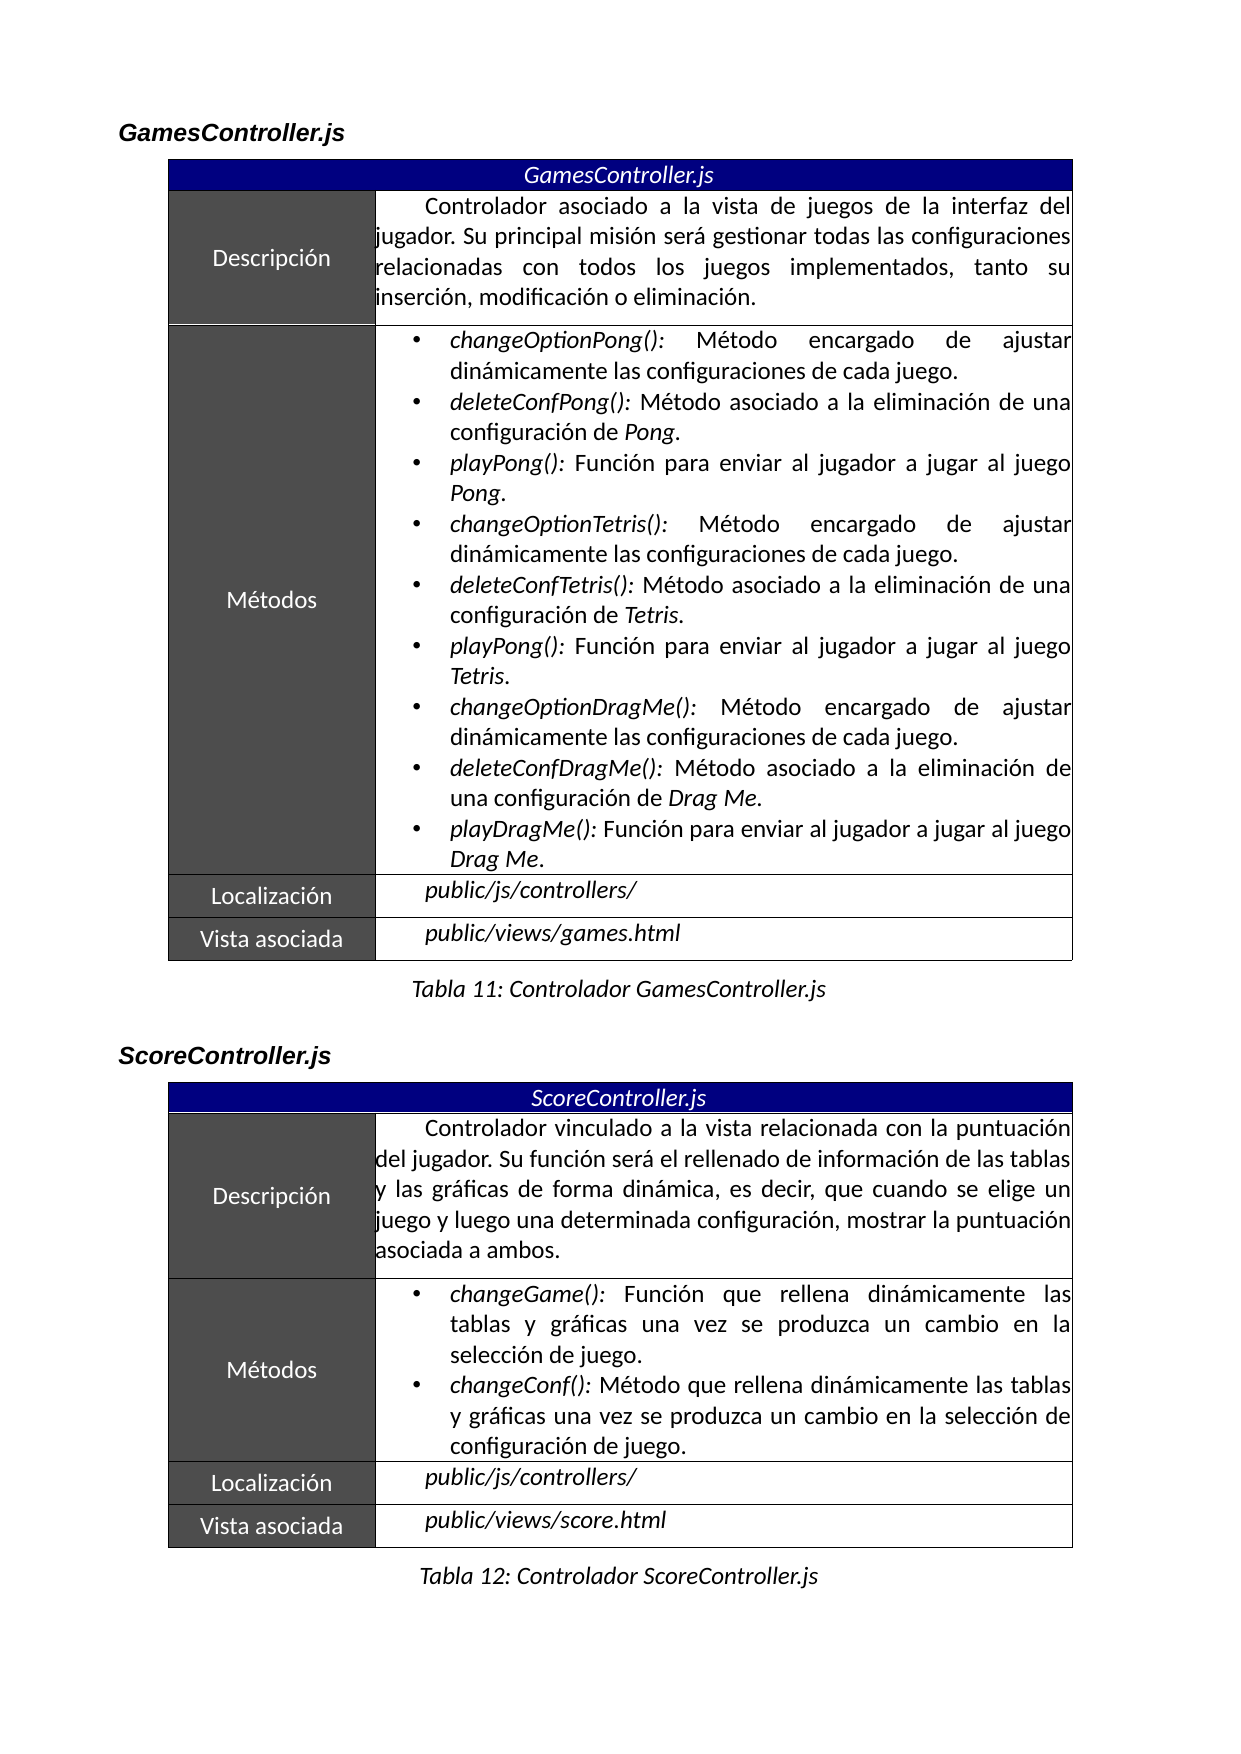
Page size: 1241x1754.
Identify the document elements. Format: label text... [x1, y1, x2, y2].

table_cell public/js/controllers/ [376, 1462, 1072, 1504]
table_header ScoreController.js [169, 1083, 1072, 1112]
subtitle ScoreController.js [118, 1041, 1122, 1069]
table_cell Vista asociada [169, 918, 375, 960]
table_cell changeOptionPong(): Método encargado de ajustar dinámicamente las configuraciones de cada juego. deleteConfPong(): Método asociado a la eliminación de una configuración de Pong. playPong(): Función para enviar al jugador a jugar al juego Pong. changeOptionTetris(): Método encargado de ajustar dinámicamente las configuraciones de cada juego. deleteConfTetris(): Método asociado a la eliminación de una configuración de Tetris. playPong(): Función para enviar al jugador a jugar al juego Tetris. changeOptionDragMe(): Método encargado de ajustar dinámicamente las configuraciones de cada juego. deleteConfDragMe(): Método asociado a la eliminación de una configuración de Drag Me. playDragMe(): Función para enviar al jugador a jugar al juego Drag Me. [376, 326, 1072, 874]
table_cell changeGame(): Función que rellena dinámicamente las tablas y gráficas una vez se produzca un cambio en la selección de juego. changeConf(): Método que rellena dinámicamente las tablas y gráficas una vez se produzca un cambio en la selección de configuración de juego. [376, 1279, 1072, 1461]
text Tabla 11: Controlador GamesController.js [118, 973, 1122, 1003]
table_cell Descripción [169, 1114, 375, 1278]
subtitle GamesController.js [118, 118, 1122, 147]
table_cell Controlador asociado a la vista de juegos de la interfaz del jugador. Su principal misión será gestionar todas las configuraciones relacionadas con todos los juegos implementados, tanto su inserción, modificación o eliminación. [376, 191, 1072, 324]
table_cell public/views/score.html [376, 1505, 1072, 1547]
table_cell Métodos [169, 1279, 375, 1461]
table_cell Localización [169, 875, 375, 917]
table_cell Localización [169, 1462, 375, 1504]
table_cell Métodos [169, 326, 375, 874]
table_cell public/js/controllers/ [376, 875, 1072, 917]
table_cell Descripción [169, 191, 375, 324]
text Tabla 12: Controlador ScoreController.js [118, 1560, 1122, 1590]
table_cell Vista asociada [169, 1505, 375, 1547]
table_header GamesController.js [169, 160, 1072, 190]
table_cell public/views/games.html [376, 918, 1072, 960]
table_cell Controlador vinculado a la vista relacionada con la puntuación del jugador. Su función será el rellenado de información de las tablas y las gráficas de forma dinámica, es decir, que cuando se elige un juego y luego una determinada configuración, mostrar la puntuación asociada a ambos. [376, 1114, 1072, 1278]
